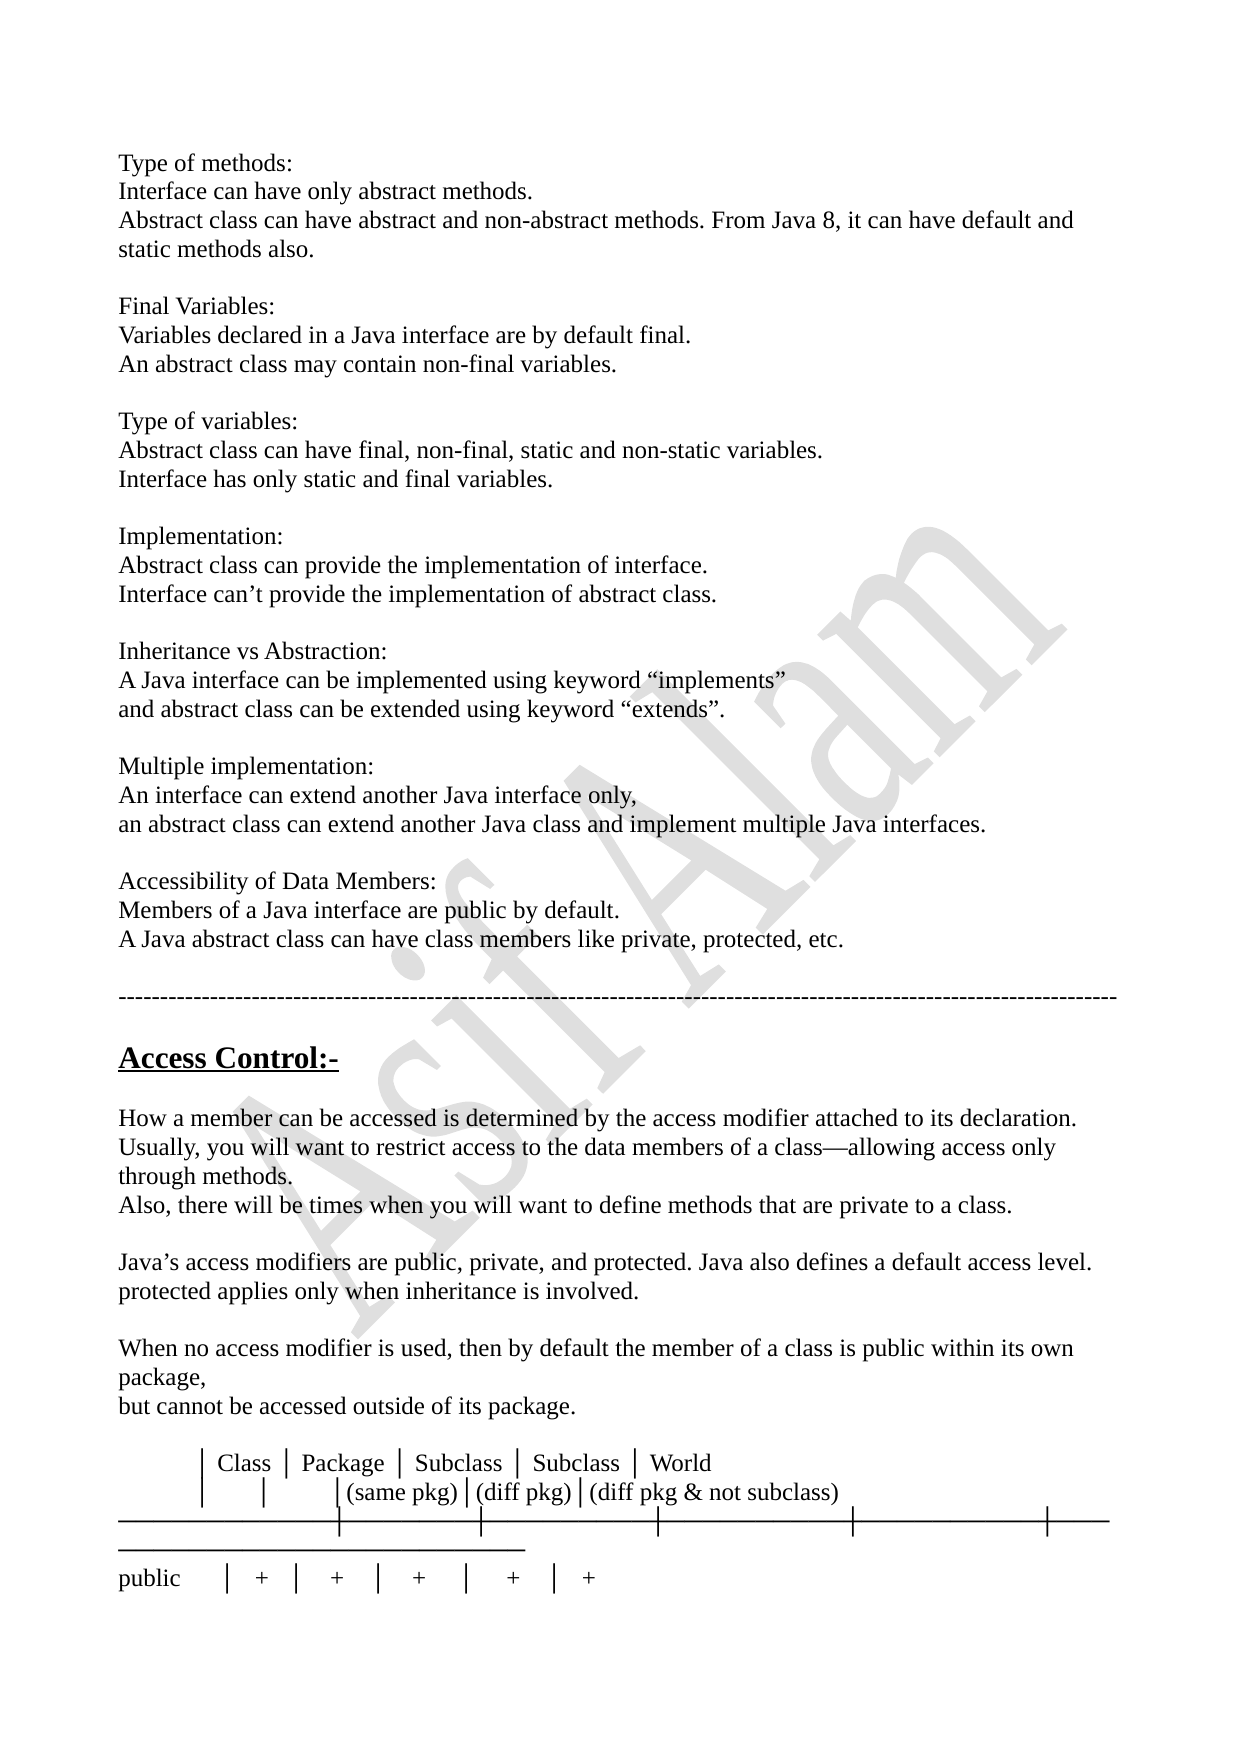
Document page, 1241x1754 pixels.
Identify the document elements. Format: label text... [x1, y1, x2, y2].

text [741, 751, 816, 780]
text │ Class │ Package │ Subclass │ Subclass │ World [118, 1448, 201, 1477]
text [502, 1039, 604, 1075]
text │ │ │(same pkg)│(diff pkg)│(diff pkg & not subclass) [581, 1477, 1122, 1506]
text an abstract class can extend another Java class and implement multiple Java interfaces. [118, 809, 598, 838]
text Interface has only static and final variables. [118, 464, 1122, 493]
text Members of a Java interface are public by default. [118, 895, 459, 924]
text Usually, you will want to restrict access to the data members of a class—allowing access only through methods. [118, 1132, 281, 1190]
text Members of a Java interface are public by default. [662, 895, 766, 924]
text [907, 553, 967, 579]
text │ Class │ Package │ Subclass │ Subclass │ World [636, 1448, 1122, 1477]
text an abstract class can extend another Java class and implement multiple Java interfaces. [799, 809, 1122, 838]
text How a member can be accessed is determined by the access modifier attached to its declaration. [118, 1103, 244, 1132]
text ────────────┼───────┼─────────┼──────────┼──────────┼────────────────────────── [118, 1506, 1122, 1563]
text A Java interface can be implemented using keyword “implements” [897, 665, 987, 694]
text [747, 866, 1122, 895]
text Variables declared in a Java interface are by default final. [118, 320, 1122, 349]
text public │ + │ + │ + │ + │ + [297, 1563, 377, 1592]
text and abstract class can be extended using keyword “extends”. [118, 694, 682, 723]
text [395, 1039, 507, 1075]
text [682, 871, 743, 895]
text When no access modifier is used, then by default the member of a class is public within its own package, [118, 1333, 1122, 1391]
text A Java abstract class can have class members like private, protected, etc. [118, 924, 484, 953]
text Access Control:- [118, 1039, 412, 1075]
text An interface can extend another Java interface only, [118, 780, 580, 809]
text and abstract class can be extended using keyword “extends”. [926, 694, 1122, 723]
text [829, 751, 890, 780]
text [998, 579, 1122, 608]
text A Java interface can be implemented using keyword “implements” [990, 665, 1122, 694]
text Multiple implementation: [118, 751, 739, 780]
text A Java interface can be implemented using keyword “implements” [118, 665, 782, 694]
text Final Variables: [118, 291, 1122, 320]
text Abstract class can have final, non-final, static and non-static variables. [118, 435, 1122, 464]
text [632, 866, 684, 895]
text An interface can extend another Java interface only, [607, 780, 768, 809]
text Abstract class can have abstract and non-abstract methods. From Java 8, it can have default and static methods also. [118, 205, 1122, 263]
text [903, 751, 1122, 780]
text public │ + │ + │ + │ + │ + [118, 1563, 226, 1592]
text Also, there will be times when you will want to define methods that are private to a class. [118, 1190, 298, 1218]
text [1033, 636, 1122, 665]
text Also, there will be times when you will want to define methods that are private to a class. [405, 1190, 1122, 1218]
text Accessibility of Data Members: [118, 866, 453, 895]
text │ Class │ Package │ Subclass │ Subclass │ World [203, 1448, 285, 1477]
text Interface can have only abstract methods. [118, 176, 1122, 205]
text Usually, you will want to restrict access to the data members of a class—allowing access only through methods. [514, 1132, 1122, 1190]
text An abstract class may contain non-final variables. [118, 349, 1122, 378]
text Java’s access modifiers are public, private, and protected. Java also defines a default access level. [118, 1247, 334, 1276]
text A Java interface can be implemented using keyword “implements” [813, 665, 895, 694]
text │ │ │(same pkg)│(diff pkg)│(diff pkg & not subclass) [118, 1477, 201, 1506]
text │ │ │(same pkg)│(diff pkg)│(diff pkg & not subclass) [468, 1477, 579, 1506]
text public │ + │ + │ + │ + │ + [228, 1563, 295, 1592]
text public │ + │ + │ + │ + │ + [379, 1563, 465, 1592]
text protected applies only when inheritance is involved. [351, 1276, 1122, 1305]
text An interface can extend another Java interface only, [770, 780, 843, 809]
text Interface can’t provide the implementation of abstract class. [118, 579, 865, 608]
text Type of variables: [118, 406, 1122, 435]
text Java’s access modifiers are public, private, and protected. Java also defines a default access level. [333, 1247, 1122, 1276]
text Implementation: [118, 521, 1122, 550]
text an abstract class can extend another Java class and implement multiple Java interfaces. [654, 809, 797, 838]
text How a member can be accessed is determined by the access modifier attached to its declaration. [483, 1103, 553, 1132]
text [969, 550, 1122, 579]
text How a member can be accessed is determined by the access modifier attached to its declaration. [567, 1103, 1122, 1132]
text ------------------------------------------------------------------------------------------------------------------------ [118, 981, 541, 1010]
text │ │ │(same pkg)│(diff pkg)│(diff pkg & not subclass) [338, 1477, 466, 1506]
text public │ + │ + │ + │ + │ + [555, 1563, 1122, 1592]
text Type of methods: [118, 148, 1122, 176]
text and abstract class can be extended using keyword “extends”. [684, 694, 774, 723]
text Abstract class can provide the implementation of interface. [118, 550, 901, 579]
text │ Class │ Package │ Subclass │ Subclass │ World [400, 1448, 516, 1477]
text │ │ │(same pkg)│(diff pkg)│(diff pkg & not subclass) [264, 1477, 336, 1506]
text protected applies only when inheritance is involved. [118, 1276, 352, 1305]
text Usually, you will want to restrict access to the data members of a class—allowing access only through methods. [311, 1132, 511, 1190]
text A Java abstract class can have class members like private, protected, etc. [522, 924, 670, 953]
text Usually, you will want to restrict access to the data members of a class—allowing access only through methods. [260, 1132, 356, 1190]
text [601, 1039, 1122, 1075]
text and abstract class can be extended using keyword “extends”. [774, 694, 837, 723]
text [868, 636, 960, 665]
text Inheritance vs Abstraction: [118, 636, 866, 665]
text A Java abstract class can have class members like private, protected, etc. [668, 924, 1122, 953]
text Members of a Java interface are public by default. [461, 895, 652, 924]
text Members of a Java interface are public by default. [775, 895, 1122, 924]
text │ Class │ Package │ Subclass │ Subclass │ World [518, 1448, 634, 1477]
text [905, 579, 996, 608]
text [459, 866, 634, 895]
text How a member can be accessed is determined by the access modifier attached to its declaration. [263, 1103, 413, 1132]
text ------------------------------------------------------------------------------------------------------------------------ [543, 981, 1122, 1010]
text │ │ │(same pkg)│(diff pkg)│(diff pkg & not subclass) [203, 1477, 262, 1506]
text [961, 636, 1033, 665]
text and abstract class can be extended using keyword “extends”. [846, 694, 924, 723]
text but cannot be accessed outside of its package. [118, 1391, 1122, 1420]
text An interface can extend another Java interface only, [894, 780, 1122, 809]
text public │ + │ + │ + │ + │ + [467, 1563, 553, 1592]
text │ Class │ Package │ Subclass │ Subclass │ World [287, 1448, 398, 1477]
